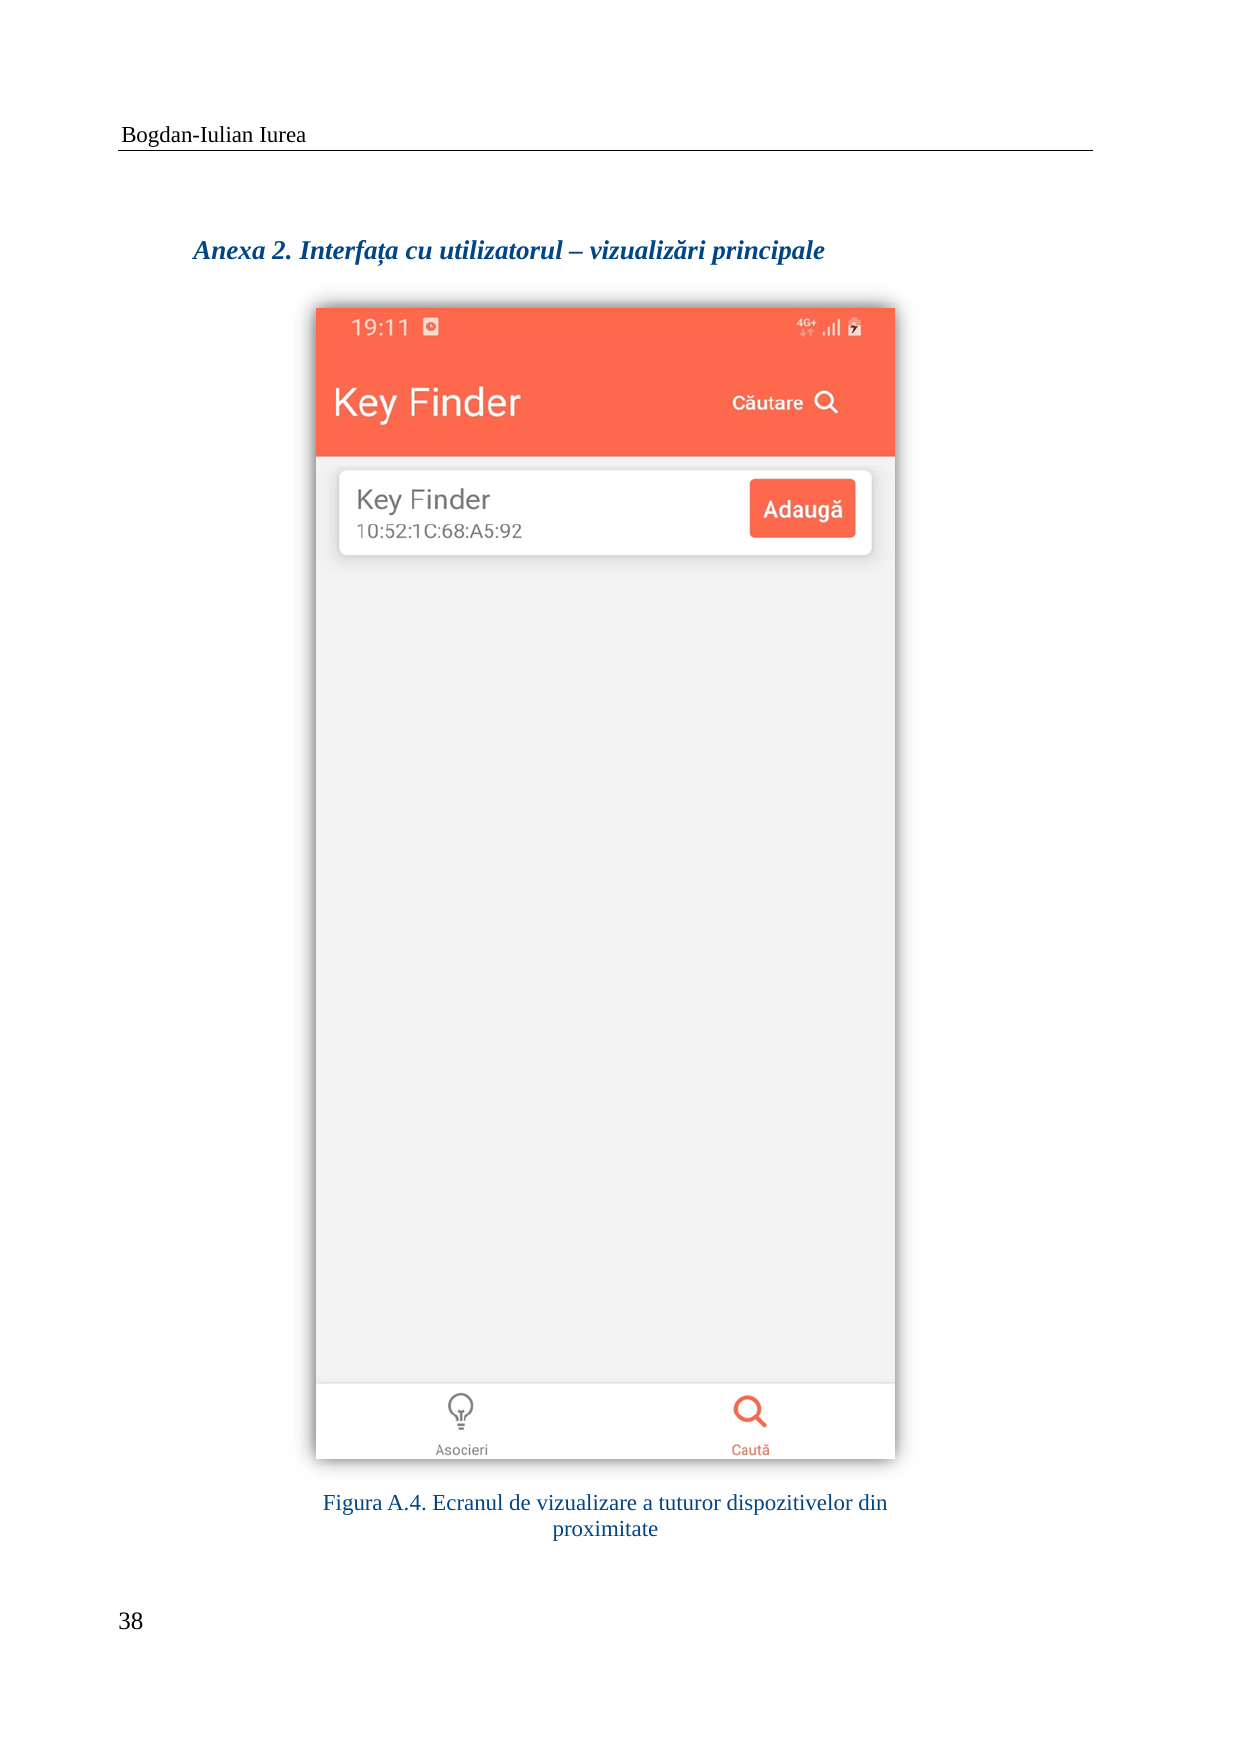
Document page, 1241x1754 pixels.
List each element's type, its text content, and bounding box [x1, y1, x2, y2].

subtitle Interfața cu utilizatorul – vizualizări principale [193, 234, 1093, 265]
text Figura A.4. Ecranul de vizualizare a tuturor dispozitivelor din proximitate [286, 1489, 925, 1541]
picture [286, 277, 925, 1489]
